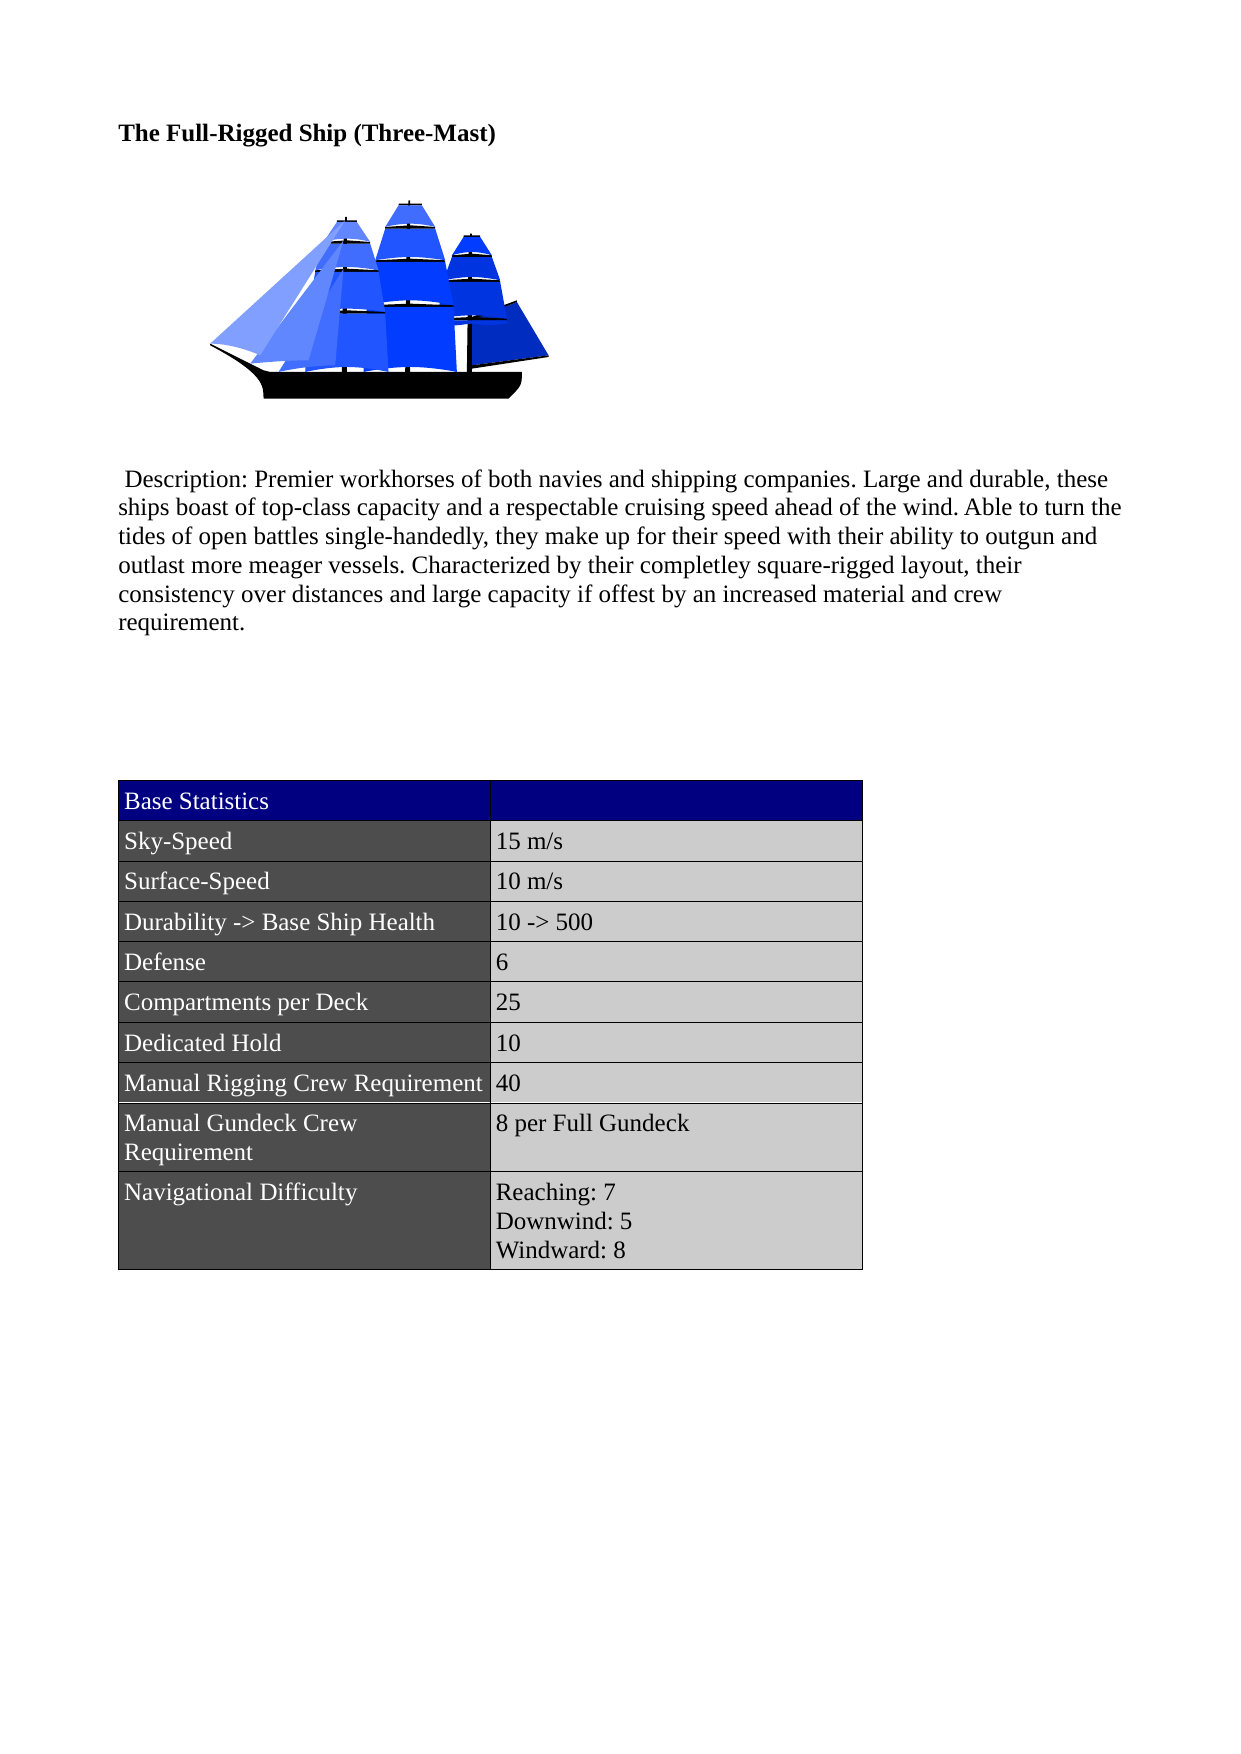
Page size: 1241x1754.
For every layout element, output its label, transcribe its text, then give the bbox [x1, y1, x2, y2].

table_cell 6 [491, 942, 862, 981]
table_cell 15 m/s [491, 821, 862, 861]
table_cell 25 [491, 982, 862, 1022]
table_cell 40 [491, 1063, 862, 1102]
table_cell 10 [491, 1023, 862, 1062]
table_cell 10 m/s [491, 862, 862, 901]
table_cell Durability -> Base Ship Health [119, 902, 490, 941]
table_header Base Statistics [119, 781, 490, 820]
table_cell Compartments per Deck [119, 982, 490, 1022]
text Description: Premier workhorses of both navies and shipping companies. Large and durable, these ships boast of top-class capacity and a respectable cruising speed ahead of the wind. Able to turn the tides of open battles single-handedly, they make up for their speed with their ability to outgun and outlast more meager vessels. Characterized by their completley square-rigged layout, their consistency over distances and large capacity if offest by an increased material and crew requirement. [118, 464, 1122, 636]
table_cell 10 -> 500 [491, 902, 862, 941]
table_cell Sky-Speed [119, 821, 490, 861]
table_cell Manual Gundeck Crew Requirement [119, 1104, 490, 1171]
table_header [491, 781, 862, 820]
table_cell Surface-Speed [119, 862, 490, 901]
table_cell Manual Rigging Crew Requirement [119, 1063, 490, 1102]
table_cell Defense [119, 942, 490, 981]
table_cell Reaching: 7 Downwind: 5 Windward: 8 [491, 1172, 862, 1269]
table_cell Navigational Difficulty [119, 1172, 490, 1269]
table_cell Dedicated Hold [119, 1023, 490, 1062]
table_cell 8 per Full Gundeck [491, 1104, 862, 1171]
text The Full-Rigged Ship (Three-Mast) [118, 118, 1122, 147]
